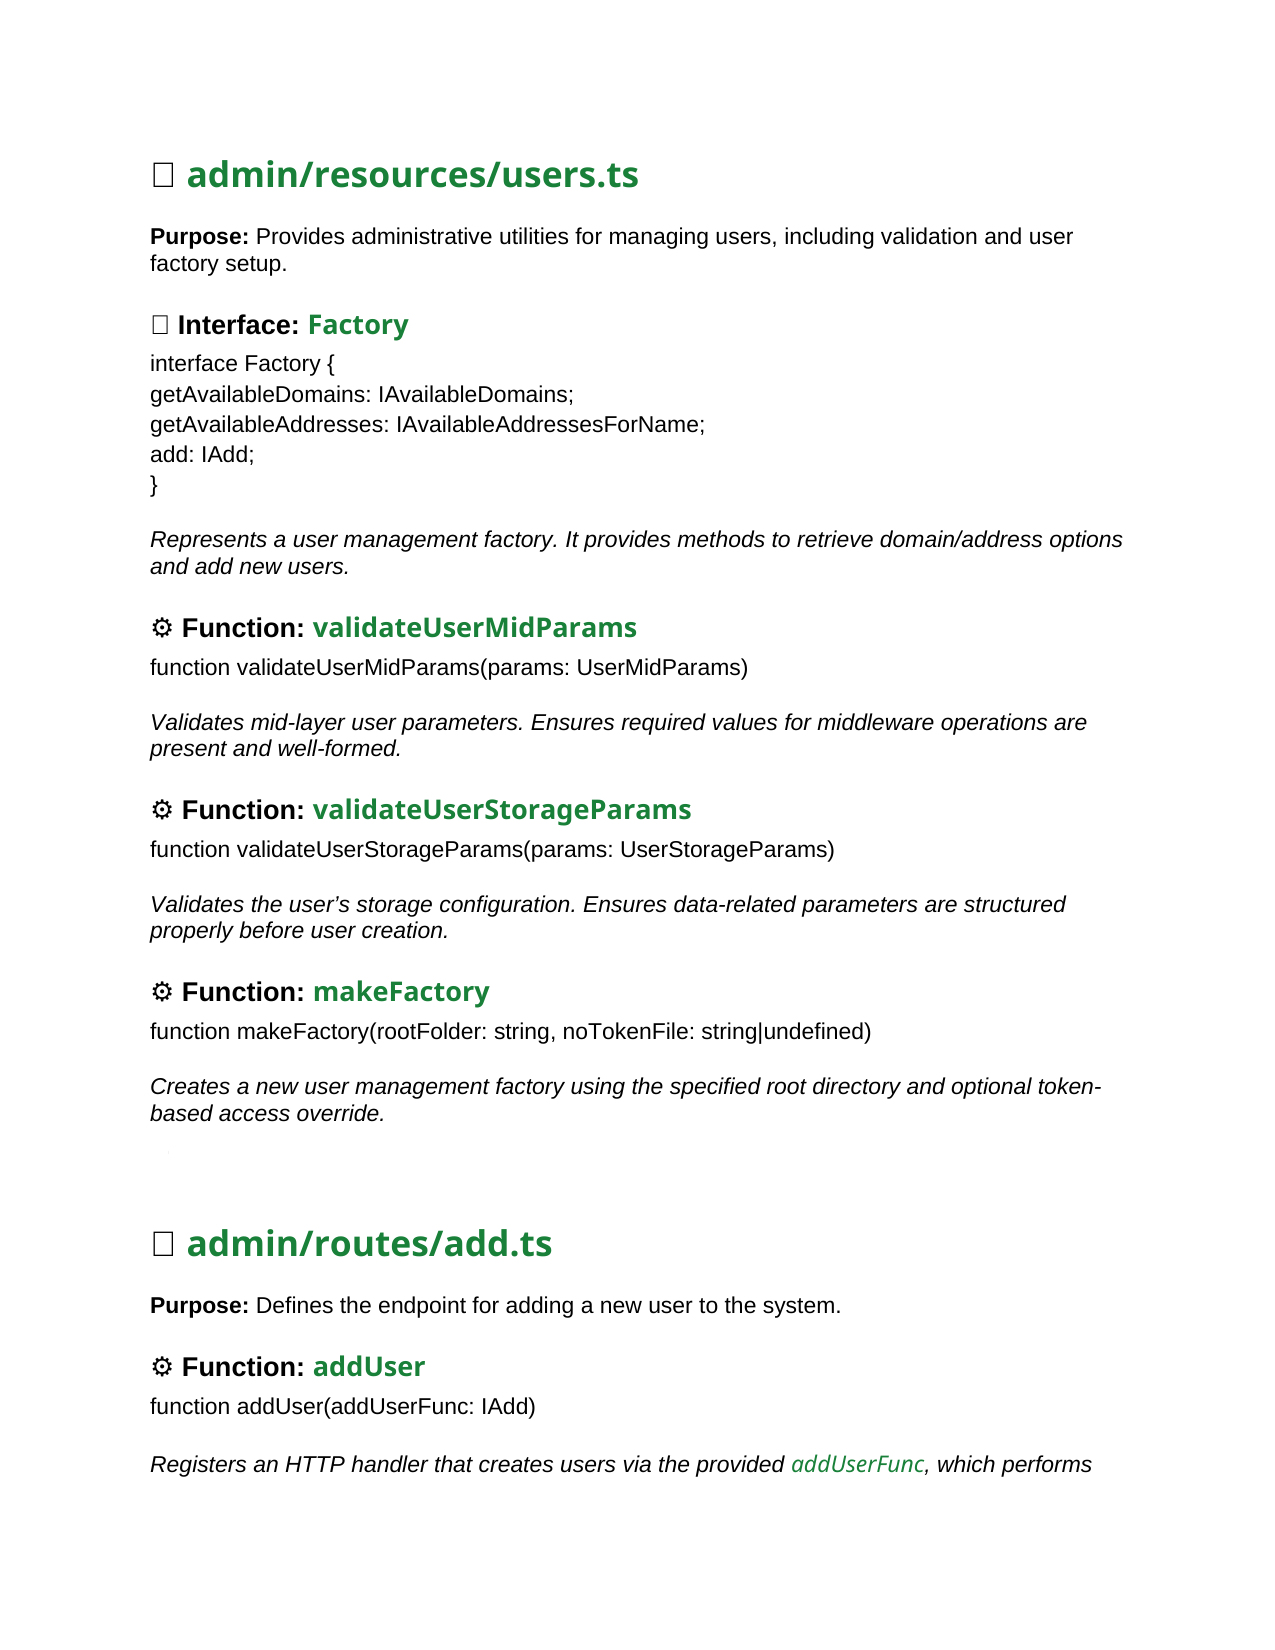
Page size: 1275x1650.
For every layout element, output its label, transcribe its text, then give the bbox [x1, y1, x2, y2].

text } [150, 471, 1125, 497]
text Validates the user’s storage configuration. Ensures data-related parameters are structured properly before user creation. [150, 891, 1125, 944]
text Represents a user management factory. It provides methods to retrieve domain/address options and add new users. [150, 526, 1125, 579]
text Registers an HTTP handler that creates users via the provided addUserFunc, which performs [150, 1448, 1125, 1479]
text Purpose: Defines the endpoint for adding a new user to the system. [150, 1292, 1125, 1318]
text getAvailableAddresses: IAvailableAddressesForName; [150, 411, 1125, 437]
subtitle 🧩 Interface: Factory [150, 305, 1125, 342]
text Creates a new user management factory using the specified root directory and optional token-based access override. [150, 1073, 1125, 1126]
text function validateUserMidParams(params: UserMidParams) [150, 653, 1125, 680]
text Purpose: Provides administrative utilities for managing users, including validation and user factory setup. [150, 223, 1125, 276]
text interface Factory { [150, 350, 1125, 377]
subtitle ⚙️ Function: validateUserStorageParams [150, 791, 1125, 827]
text getAvailableDomains: IAvailableDomains; [150, 381, 1125, 407]
subtitle ⚙️ Function: addUser [150, 1347, 1125, 1384]
text function validateUserStorageParams(params: UserStorageParams) [150, 836, 1125, 862]
subtitle ⚙️ Function: makeFactory [150, 973, 1125, 1010]
subtitle 📄 admin/routes/add.ts [150, 1219, 1125, 1267]
subtitle 📄 admin/resources/users.ts [150, 150, 1125, 198]
text function addUser(addUserFunc: IAdd) [150, 1393, 1125, 1419]
text Validates mid-layer user parameters. Ensures required values for middleware operations are present and well-formed. [150, 709, 1125, 761]
text add: IAdd; [150, 441, 1125, 467]
text function makeFactory(rootFolder: string, noTokenFile: string|undefined) [150, 1018, 1125, 1044]
subtitle ⚙️ Function: validateUserMidParams [150, 608, 1125, 645]
